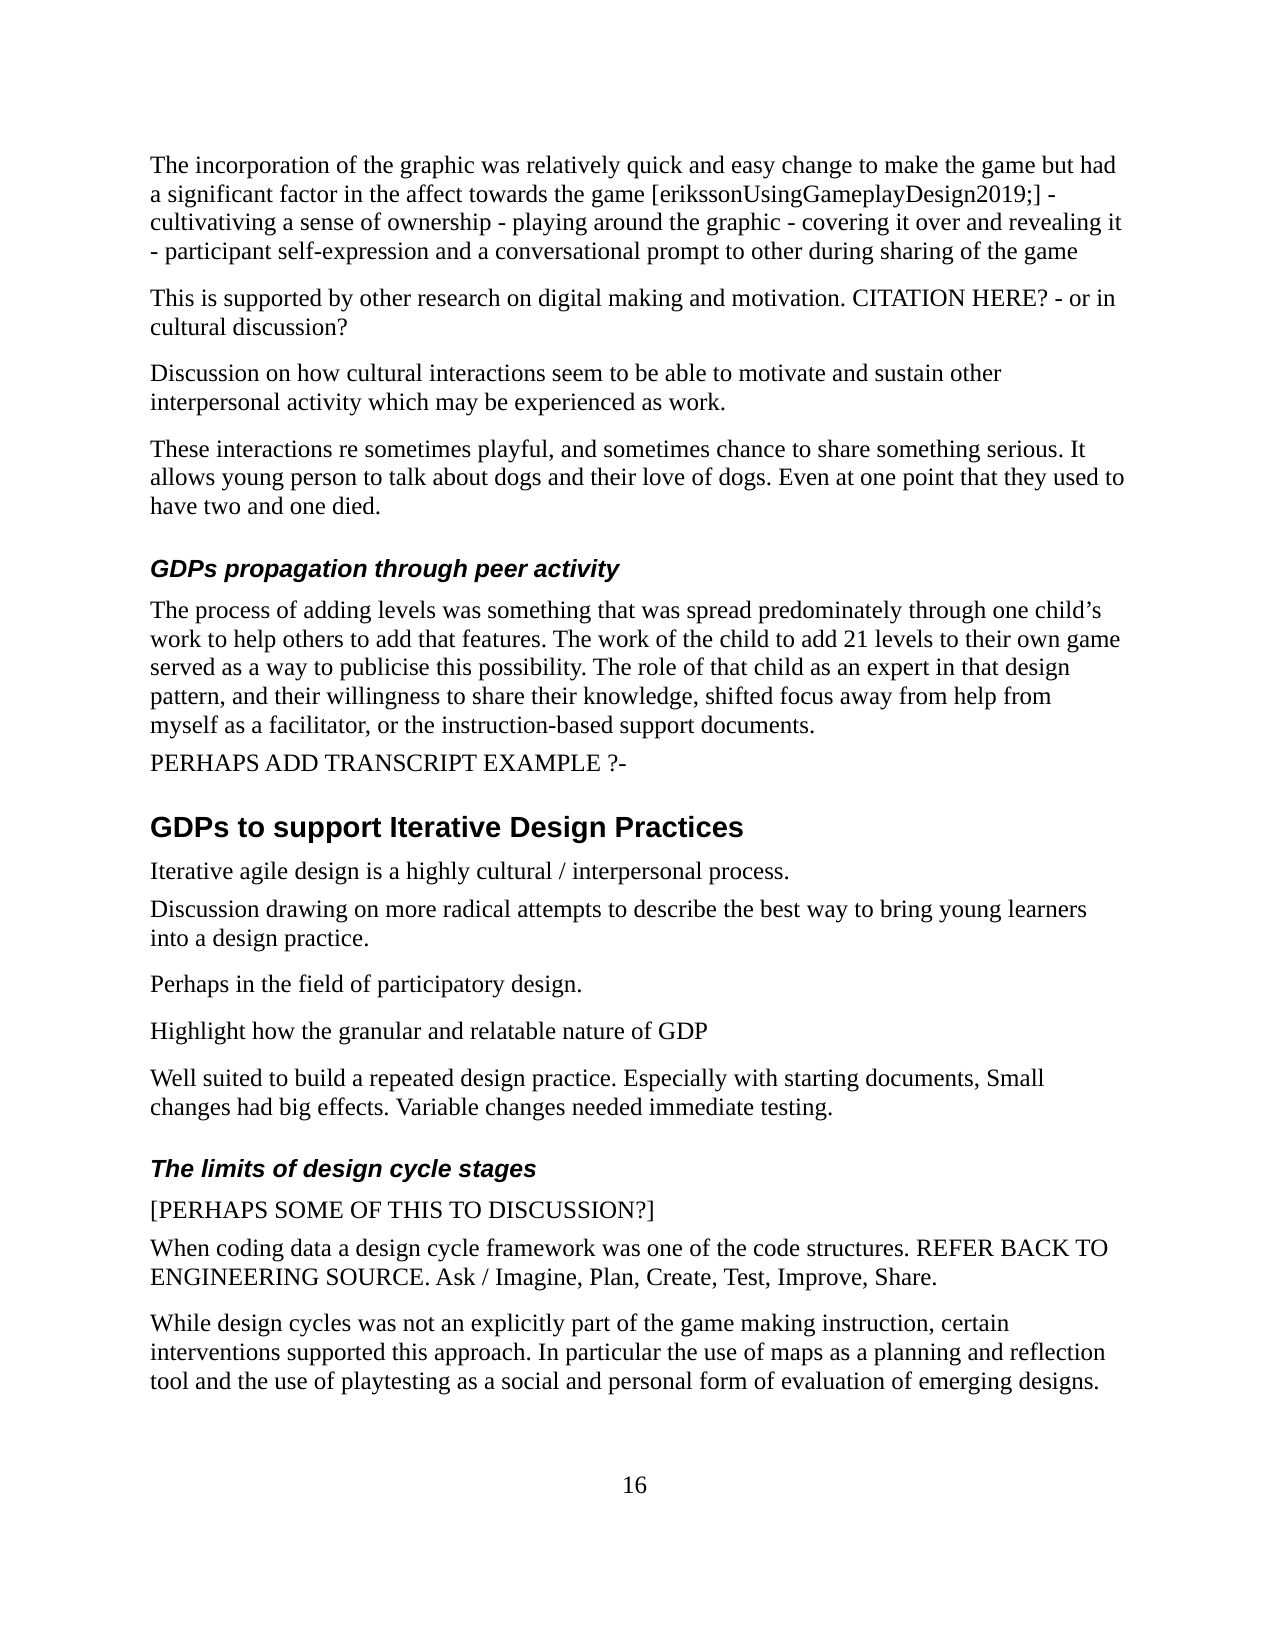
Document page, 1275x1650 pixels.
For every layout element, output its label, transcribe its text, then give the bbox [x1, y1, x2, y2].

text Well suited to build a repeated design practice. Especially with starting documents, Small changes had big effects. Variable changes needed immediate testing. [150, 1063, 1125, 1120]
text These interactions re sometimes playful, and sometimes chance to share something serious. It allows young person to talk about dogs and their love of dogs. Even at one point that they used to have two and one died. [150, 434, 1125, 520]
subtitle The limits of design cycle stages [150, 1154, 1125, 1183]
text Discussion drawing on more radical attempts to describe the best way to bring young learners into a design practice. [150, 894, 1125, 952]
text Iterative agile design is a highly cultural / interpersonal process. [150, 856, 1125, 885]
text PERHAPS ADD TRANSCRIPT EXAMPLE ?- [150, 748, 1125, 776]
text The incorporation of the graphic was relatively quick and easy change to make the game but had a significant factor in the affect towards the game [erikssonUsingGameplayDesign2019;] - cultivativing a sense of ownership - playing around the graphic - covering it over and revealing it - participant self-expression and a conversational prompt to other during sharing of the game [150, 150, 1125, 265]
text The process of adding levels was something that was spread predominately through one child’s work to help others to add that features. The work of the child to add 21 levels to their own game served as a way to publicise this possibility. The role of that child as an expert in that design pattern, and their willingness to share their knowledge, shifted focus away from help from myself as a facilitator, or the instruction-based support documents. [150, 595, 1125, 739]
subtitle GDPs to support Iterative Design Practices [150, 810, 1125, 844]
text While design cycles was not an explicitly part of the game making instruction, certain interventions supported this approach. In particular the use of maps as a planning and reflection tool and the use of playtesting as a social and personal form of evaluation of emerging designs. [150, 1308, 1125, 1395]
text Highlight how the granular and relatable nature of GDP [150, 1016, 1125, 1045]
text When coding data a design cycle framework was one of the code structures. REFER BACK TO ENGINEERING SOURCE. Ask / Imagine, Plan, Create, Test, Improve, Share. [150, 1233, 1125, 1291]
text Perhaps in the field of participatory design. [150, 969, 1125, 998]
text Discussion on how cultural interactions seem to be able to motivate and sustain other interpersonal activity which may be experienced as work. [150, 358, 1125, 416]
subtitle GDPs propagation through peer activity [150, 554, 1125, 582]
text This is supported by other research on digital making and motivation. CITATION HERE? - or in cultural discussion? [150, 283, 1125, 340]
text [PERHAPS SOME OF THIS TO DISCUSSION?] [150, 1195, 1125, 1224]
